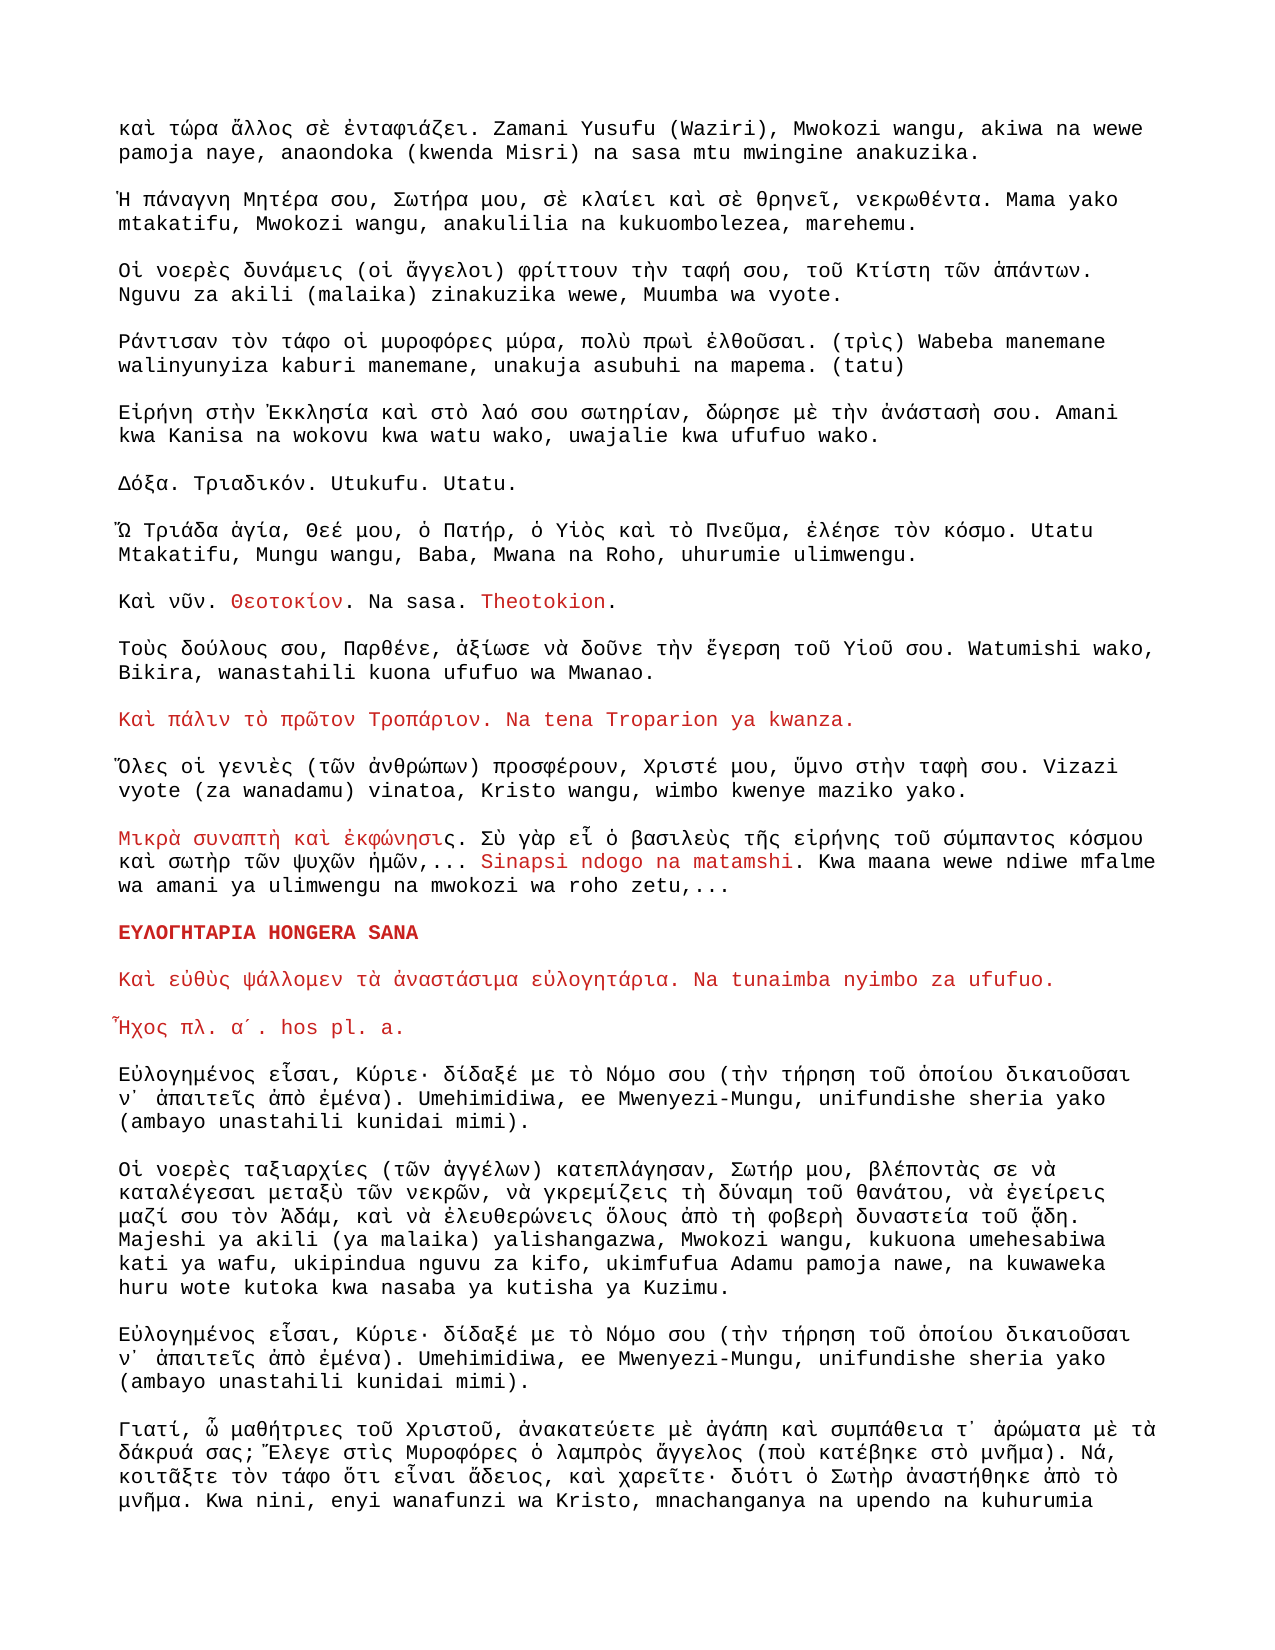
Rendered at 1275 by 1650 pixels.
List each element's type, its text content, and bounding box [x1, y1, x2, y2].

text Καὶ πάλιν τὸ πρῶτον Τροπάριον. Na tena Troparion ya kwanza. [118, 709, 1157, 733]
text Ὤ Τριάδα ἁγία, Θεέ μου, ὁ Πατήρ, ὁ Υἱὸς καὶ τὸ Πνεῦμα, ἐλέησε τὸν κόσμο. Utatu Mtakatifu, Mungu wangu, Baba, Mwana na Roho, uhurumie ulimwengu. [118, 520, 1157, 567]
text Καὶ εὐθὺς ψάλλομεν τὰ ἀναστάσιμα εὐλογητάρια. Na tunaimba nyimbo za ufufuo. [118, 969, 1157, 993]
text Μικρὰ συναπτὴ καὶ ἐκφώνησις. Σὺ γὰρ εἶ ὁ βασιλεὺς τῆς εἰρήνης τοῦ σύμπαντος κόσμου καὶ σωτὴρ τῶν ψυχῶν ἡμῶν,... Sinapsi ndogo na matamshi. Kwa maana wewe ndiwe mfalme wa amani ya ulimwengu na mwokozi wa roho zetu,... [118, 827, 1157, 898]
text Εὐλογημένος εἶσαι, Κύριε· δίδαξέ με τὸ Νόμο σου (τὴν τήρηση τοῦ ὁποίου δικαιοῦσαι ν᾿ ἀπαιτεῖς ἀπὸ ἐμένα). Umehimidiwa, ee Mwenyezi-Mungu, unifundishe sheria yako (ambayo unastahili kunidai mimi). [118, 1064, 1157, 1135]
text Γιατί, ὦ μαθήτριες τοῦ Χριστοῦ, ἀνακατεύετε μὲ ἀγάπη καὶ συμπάθεια τ᾿ ἀρώματα μὲ τὰ δάκρυά σας; Ἔλεγε στὶς Μυροφόρες ὁ λαμπρὸς ἄγγελος (ποὺ κατέβηκε στὸ μνῆμα). Νά, κοιτᾶξτε τὸν τάφο ὅτι εἶναι ἄδειος, καὶ χαρεῖτε· διότι ὁ Σωτὴρ ἀναστήθηκε ἀπὸ τὸ μνῆμα. Kwa nini, enyi wanafunzi wa Kristo, mnachanganya na upendo na kuhurumia [118, 1419, 1157, 1513]
text Δόξα. Τριαδικόν. Utukufu. Utatu. [118, 473, 1157, 496]
text Οἱ νοερὲς ταξιαρχίες (τῶν ἀγγέλων) κατεπλάγησαν, Σωτήρ μου, βλέποντὰς σε νὰ καταλέγεσαι μεταξὺ τῶν νεκρῶν, νὰ γκρεμίζεις τὴ δύναμη τοῦ θανάτου, νὰ ἐγείρεις μαζί σου τὸν Ἀδάμ, καὶ νὰ ἐλευθερώνεις ὅλους ἀπὸ τὴ φοβερὴ δυναστεία τοῦ ᾅδη. Majeshi ya akili (ya malaika) yalishangazwa, Mwokozi wangu, kukuona umehesabiwa kati ya wafu, ukipindua nguvu za kifo, ukimfufua Adamu pamoja nawe, na kuwaweka huru wote kutoka kwa nasaba ya kutisha ya Kuzimu. [118, 1158, 1157, 1300]
text Εἰρήνη στὴν Ἐκκλησία καὶ στὸ λαό σου σωτηρίαν, δώρησε μὲ τὴν ἀνάστασὴ σου. Amani kwa Kanisa na wokovu kwa watu wako, uwajalie kwa ufufuo wako. [118, 402, 1157, 449]
text Οἱ νοερὲς δυνάμεις (οἱ ἄγγελοι) φρίττουν τὴν ταφή σου, τοῦ Κτίστη τῶν ἁπάντων. Nguvu za akili (malaika) zinakuzika wewe, Muumba wa vyote. [118, 260, 1157, 307]
text Ἦχος πλ. α´. hos pl. a. [118, 1017, 1157, 1040]
text Εὐλογημένος εἶσαι, Κύριε· δίδαξέ με τὸ Νόμο σου (τὴν τήρηση τοῦ ὁποίου δικαιοῦσαι ν᾿ ἀπαιτεῖς ἀπὸ ἐμένα). Umehimidiwa, ee Mwenyezi-Mungu, unifundishe sheria yako (ambayo unastahili kunidai mimi). [118, 1324, 1157, 1395]
text Τοὺς δούλους σου, Παρθένε, ἀξίωσε νὰ δοῦνε τὴν ἔγερση τοῦ Υἱοῦ σου. Watumishi wako, Bikira, wanastahili kuona ufufuo wa Mwanao. [118, 638, 1157, 686]
text Ἡ πάναγνη Μητέρα σου, Σωτήρα μου, σὲ κλαίει καὶ σὲ θρηνεῖ, νεκρωθέντα. Mama yako mtakatifu, Mwokozi wangu, anakulilia na kukuombolezea, marehemu. [118, 189, 1157, 236]
text Ράντισαν τὸν τάφο οἱ μυροφόρες μύρα, πολὺ πρωὶ ἐλθοῦσαι. (τρὶς) Wabeba manemane walinyunyiza kaburi manemane, unakuja asubuhi na mapema. (tatu) [118, 331, 1157, 378]
text Καὶ νῦν. Θεοτοκίον. Na sasa. Theotokion. [118, 591, 1157, 615]
text Ὅλες οἱ γενιὲς (τῶν ἀνθρώπων) προσφέρουν, Χριστέ μου, ὕμνο στὴν ταφὴ σου. Vizazi vyote (za wanadamu) vinatoa, Kristo wangu, wimbo kwenye maziko yako. [118, 757, 1157, 804]
text καὶ τώρα ἄλλος σὲ ἐνταφιάζει. Zamani Yusufu (Waziri), Mwokozi wangu, akiwa na wewe pamoja naye, anaondoka (kwenda Misri) na sasa mtu mwingine anakuzika. [118, 118, 1157, 165]
text ΕΥΛΟΓΗΤΑΡΙΑ HONGERA SANA [118, 922, 1157, 946]
